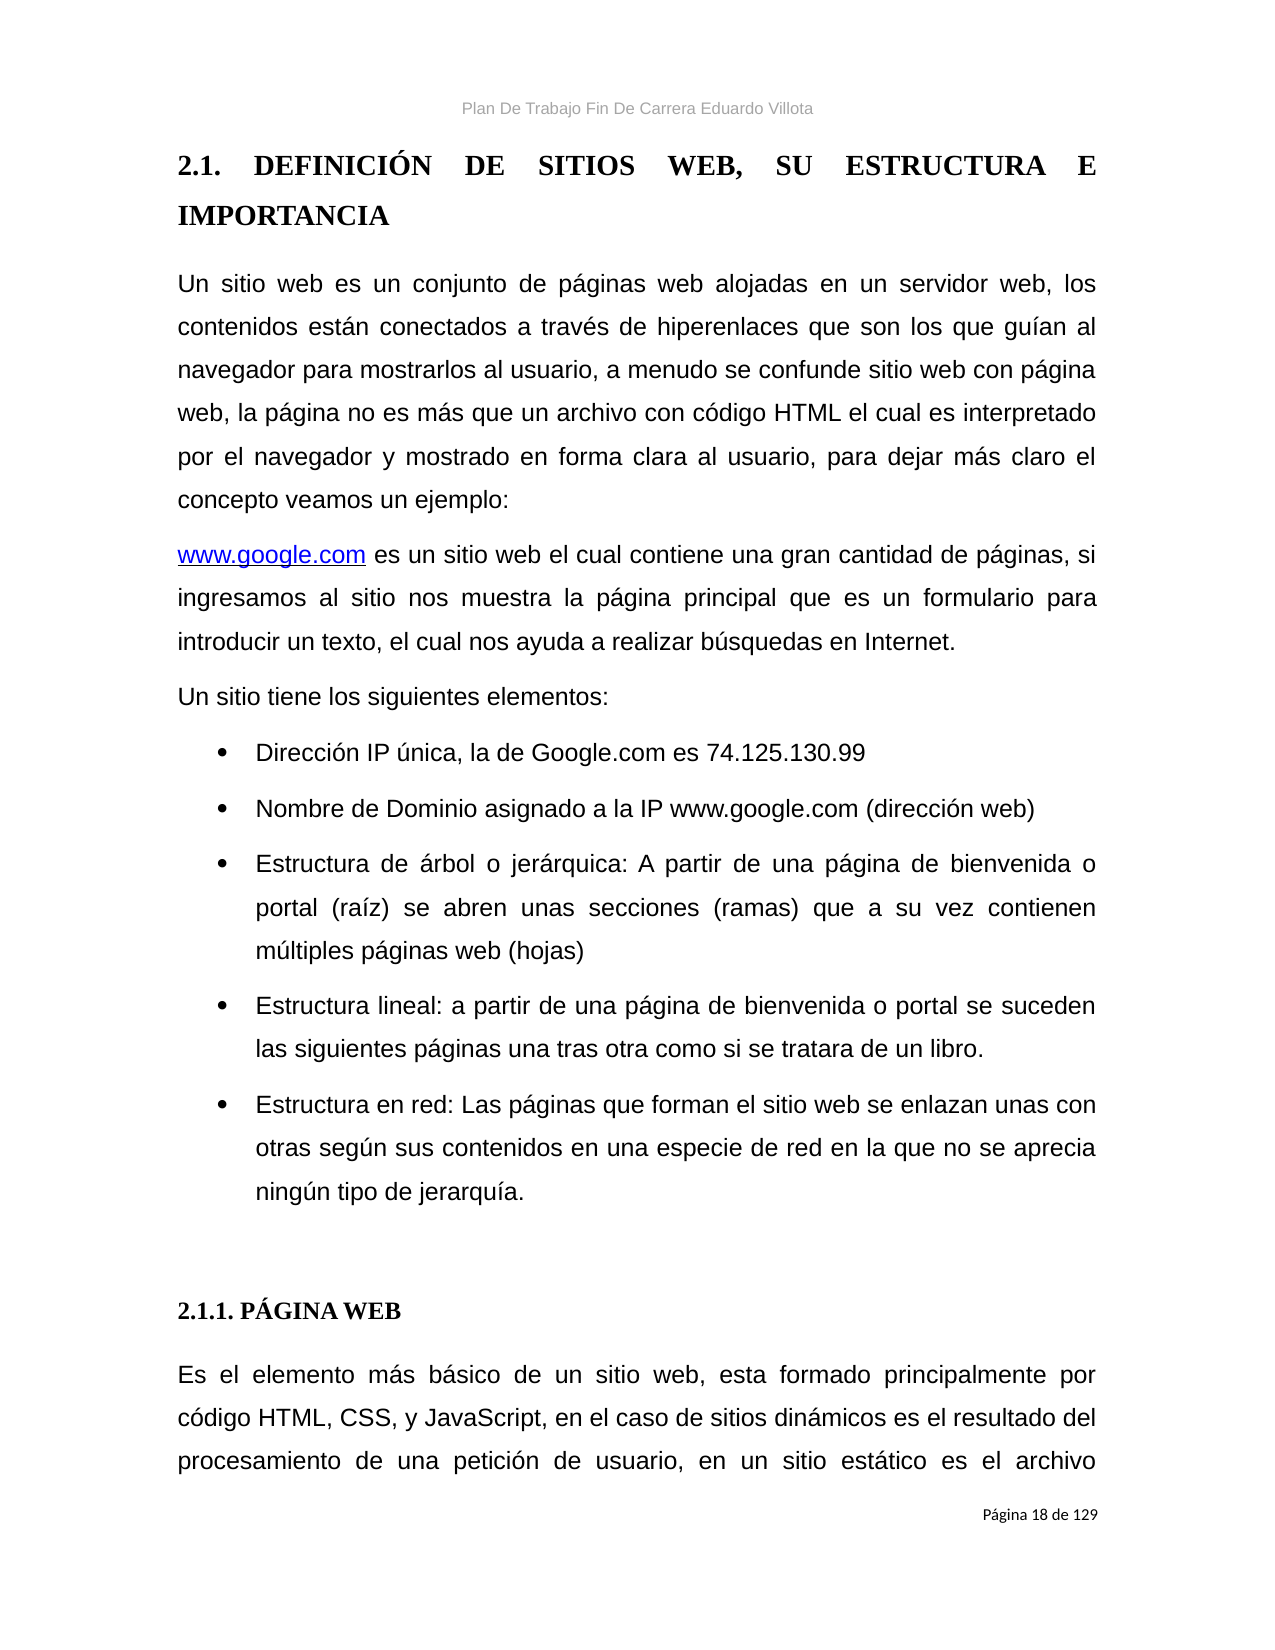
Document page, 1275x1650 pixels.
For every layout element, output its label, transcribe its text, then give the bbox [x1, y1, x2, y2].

list Estructura en red: Las páginas que forman el sitio web se enlazan unas con otras según sus contenidos en una especie de red en la que no se aprecia ningún tipo de jerarquía. [218, 1090, 1098, 1205]
list Estructura de árbol o jerárquica: A partir de una página de bienvenida o portal (raíz) se abren unas secciones (ramas) que a su vez contienen múltiples páginas web (hojas) [218, 849, 1098, 964]
list Nombre de Dominio asignado a la IP www.google.com (dirección web) [218, 793, 1098, 822]
text Un sitio tiene los siguientes elementos: [177, 682, 1098, 711]
list Estructura lineal: a partir de una página de bienvenida o portal se suceden las siguientes páginas una tras otra como si se tratara de un libro. [218, 991, 1098, 1063]
text 2.1.1. PÁGINA WEB [177, 1296, 1098, 1325]
text www.google.com es un sitio web el cual contiene una gran cantidad de páginas, si ingresamos al sitio nos muestra la página principal que es un formulario para introducir un texto, el cual nos ayuda a realizar búsquedas en Internet. [177, 540, 1098, 655]
text Es el elemento más básico de un sitio web, esta formado principalmente por código HTML, CSS, y JavaScript, en el caso de sitios dinámicos es el resultado del procesamiento de una petición de usuario, en un sitio estático es el archivo [177, 1360, 1098, 1475]
list Dirección IP única, la de Google.com es 74.125.130.99 [218, 738, 1098, 767]
text Un sitio web es un conjunto de páginas web alojadas en un servidor web, los contenidos están conectados a través de hiperenlaces que son los que guían al navegador para mostrarlos al usuario, a menudo se confunde sitio web con página web, la página no es más que un archivo con código HTML el cual es interpretado por el navegador y mostrado en forma clara al usuario, para dejar más claro el concepto veamos un ejemplo: [177, 269, 1098, 513]
text 2.1. DEFINICIÓN DE SITIOS WEB, SU ESTRUCTURA E IMPORTANCIA [177, 148, 1098, 231]
